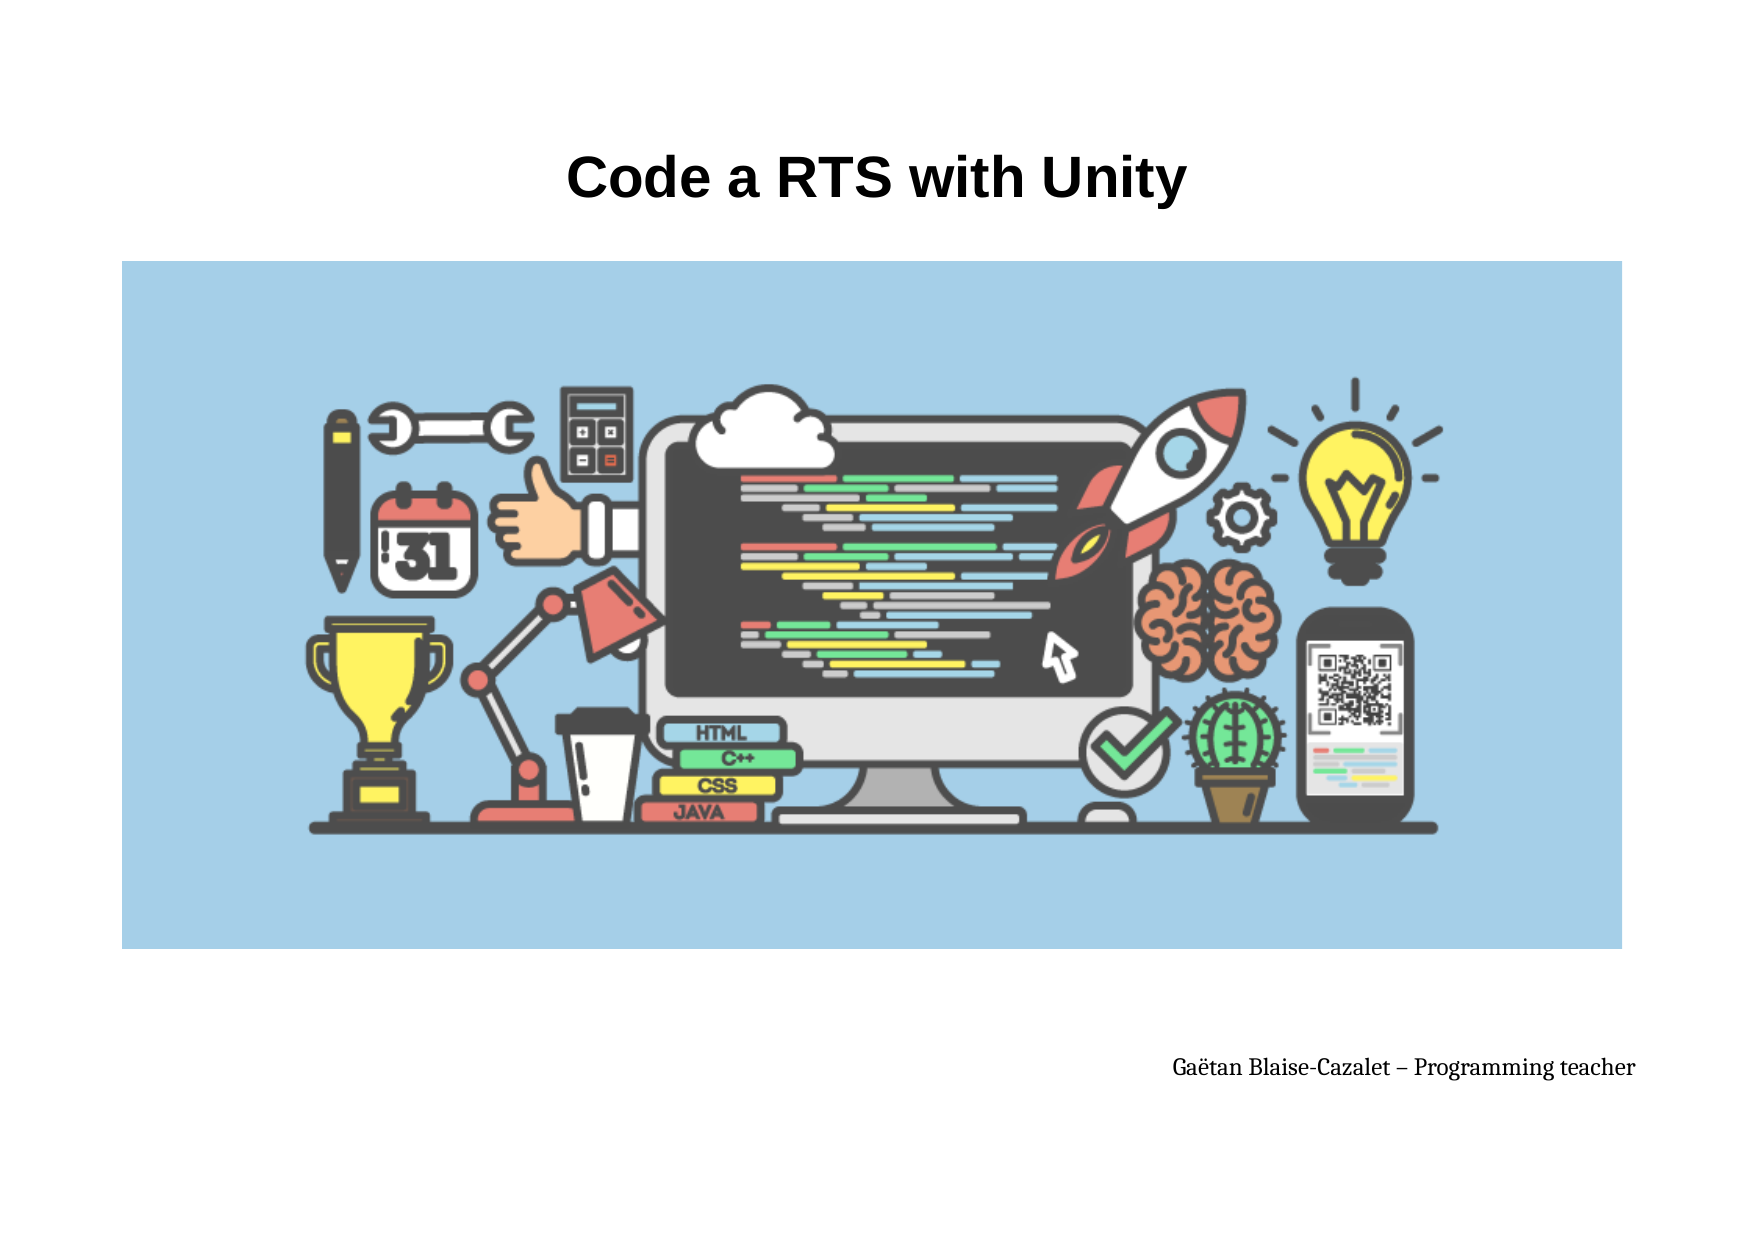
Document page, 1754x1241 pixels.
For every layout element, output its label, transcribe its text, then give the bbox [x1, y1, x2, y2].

title Code a RTS with Unity [118, 143, 1636, 210]
text Gaëtan Blaise-Cazalet – Programming teacher [118, 1052, 1636, 1081]
picture [122, 261, 1623, 949]
